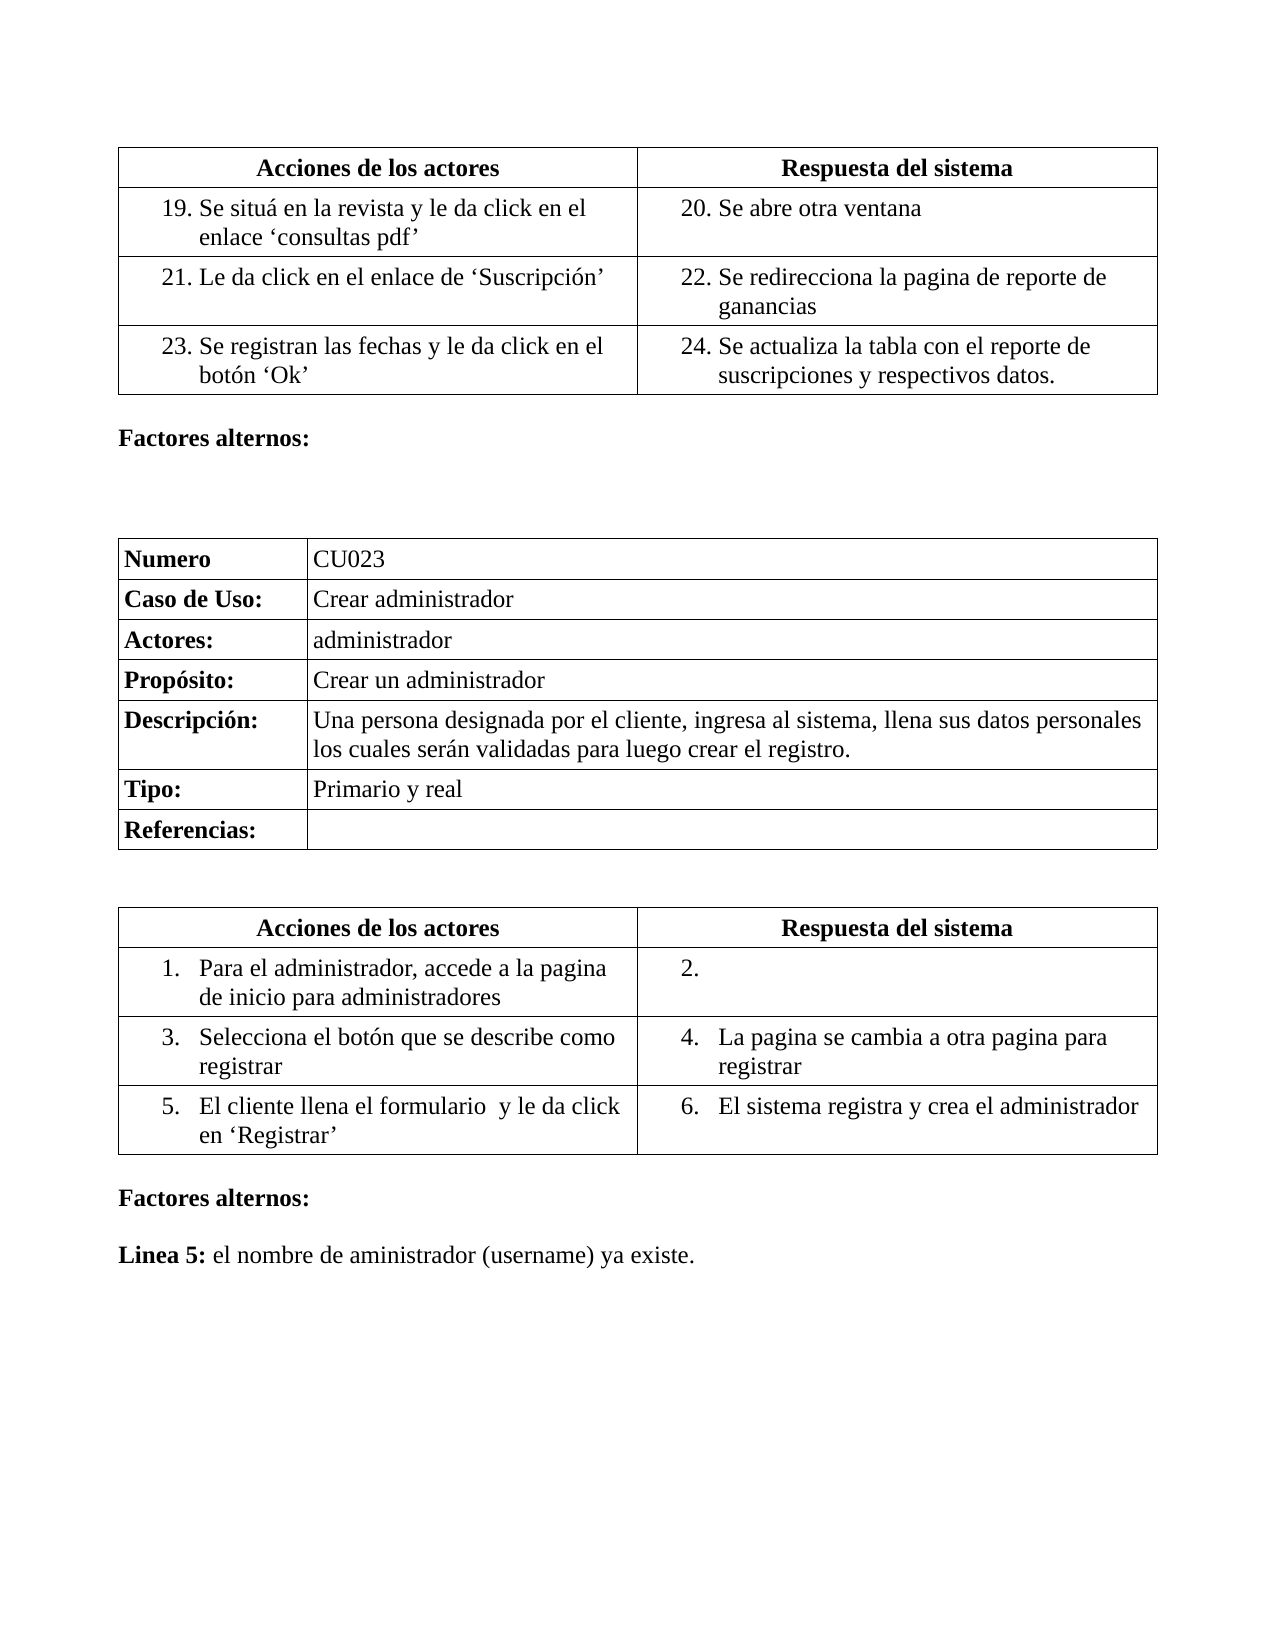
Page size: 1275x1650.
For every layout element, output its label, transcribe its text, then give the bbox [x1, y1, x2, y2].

table_cell Descripción: [119, 701, 307, 768]
table_header Acciones de los actores [119, 908, 637, 947]
table_cell Se redirecciona la pagina de reporte de ganancias [638, 257, 1157, 325]
table_cell Le da click en el enlace de ‘Suscripción’ [119, 257, 637, 325]
table_cell Primario y real [308, 770, 1157, 809]
table_cell administrador [308, 620, 1157, 659]
text Factores alternos: [118, 1183, 1157, 1212]
text Factores alternos: [118, 423, 1157, 452]
table_cell Selecciona el botón que se describe como registrar [119, 1017, 637, 1085]
table_cell Caso de Uso: [119, 580, 307, 619]
table_cell El sistema registra y crea el administrador [638, 1086, 1157, 1154]
table_cell [308, 810, 1157, 849]
table_cell Crear un administrador [308, 660, 1157, 699]
table_header CU023 [308, 539, 1157, 578]
table_cell El cliente llena el formulario y le da click en ‘Registrar’ [119, 1086, 637, 1154]
table_cell Una persona designada por el cliente, ingresa al sistema, llena sus datos personales los cuales serán validadas para luego crear el registro. [308, 701, 1157, 768]
table_cell [638, 948, 1157, 1016]
table_cell Se registran las fechas y le da click en el botón ‘Ok’ [119, 326, 637, 394]
table_cell Referencias: [119, 810, 307, 849]
table_header Numero [119, 539, 307, 578]
table_cell Se actualiza la tabla con el reporte de suscripciones y respectivos datos. [638, 326, 1157, 394]
table_cell Crear administrador [308, 580, 1157, 619]
table_header Acciones de los actores [119, 148, 637, 187]
table_header Respuesta del sistema [638, 148, 1157, 187]
table_cell Propósito: [119, 660, 307, 699]
table_cell Tipo: [119, 770, 307, 809]
table_cell Se abre otra ventana [638, 188, 1157, 256]
text Linea 5: el nombre de aministrador (username) ya existe. [118, 1241, 1157, 1269]
table_cell Se situá en la revista y le da click en el enlace ‘consultas pdf’ [119, 188, 637, 256]
table_cell Actores: [119, 620, 307, 659]
table_header Respuesta del sistema [638, 908, 1157, 947]
table_cell Para el administrador, accede a la pagina de inicio para administradores [119, 948, 637, 1016]
table_cell La pagina se cambia a otra pagina para registrar [638, 1017, 1157, 1085]
